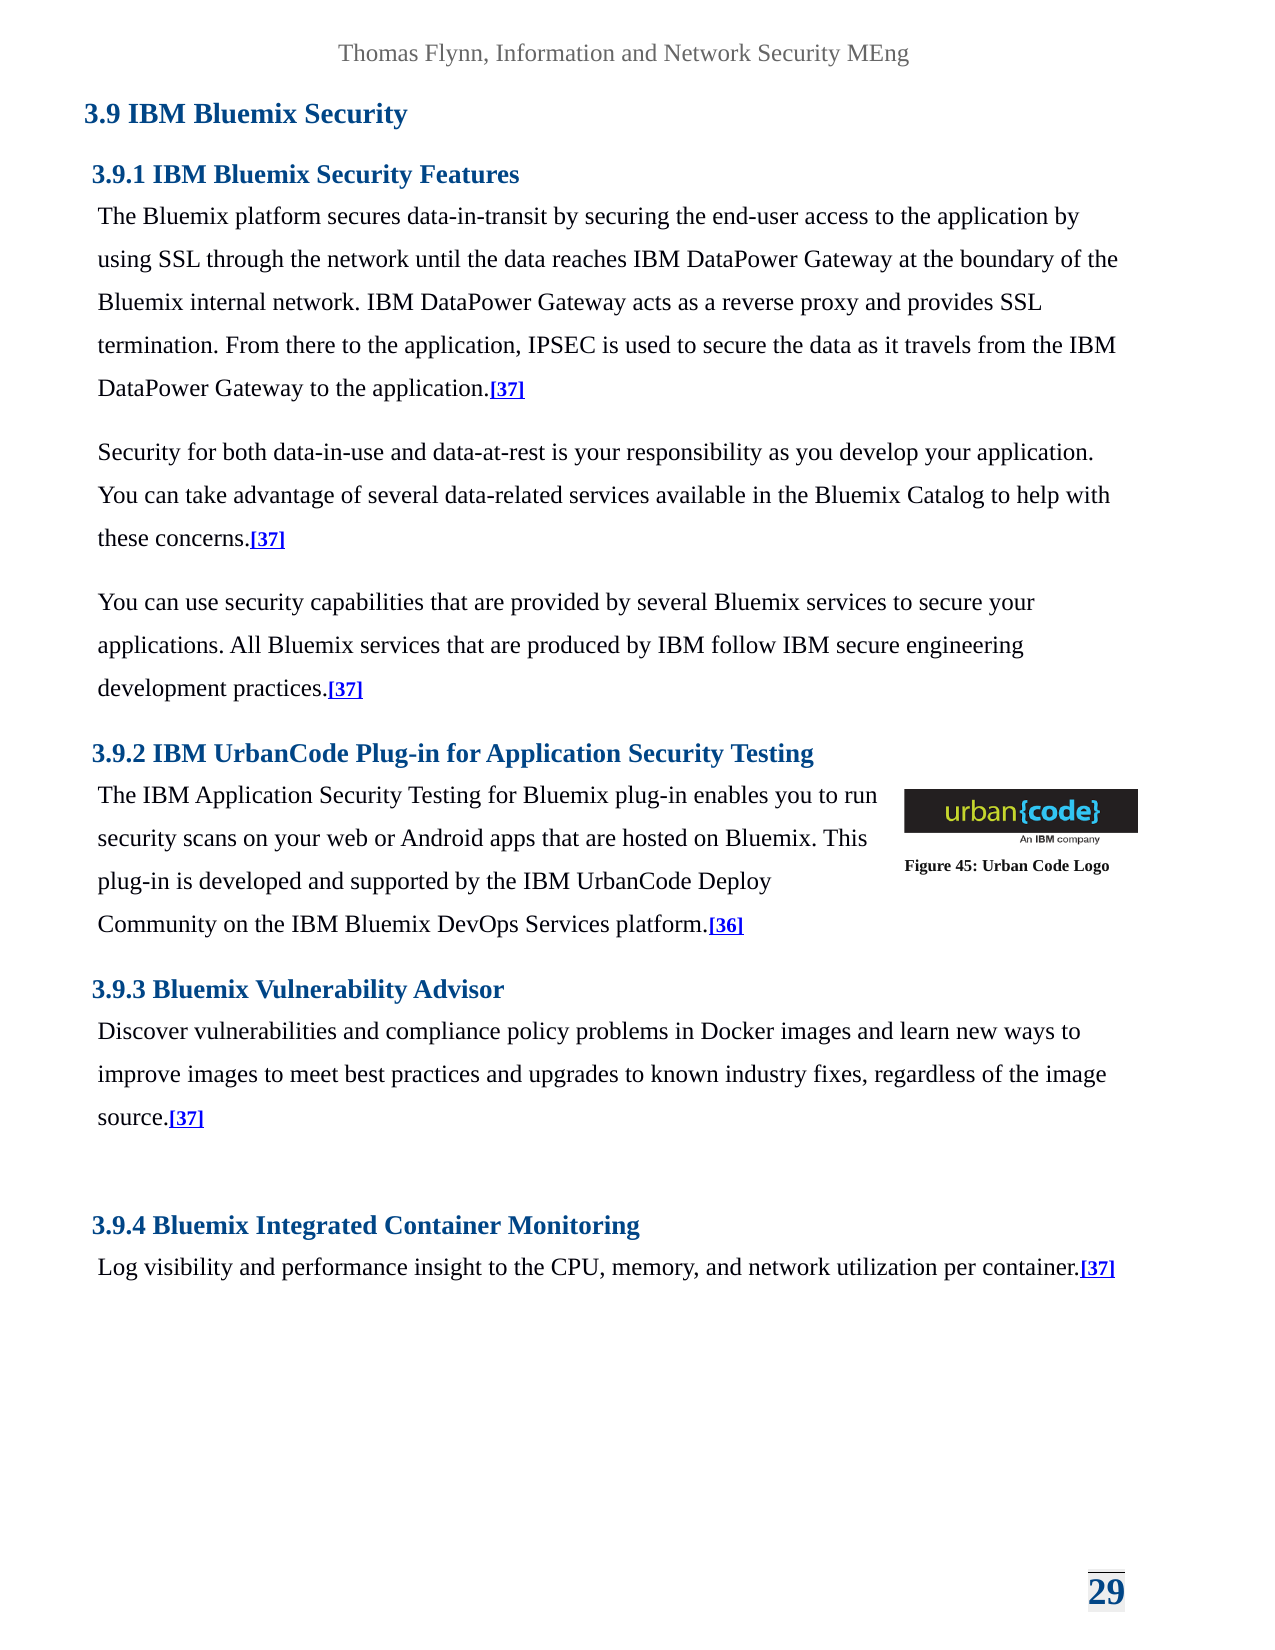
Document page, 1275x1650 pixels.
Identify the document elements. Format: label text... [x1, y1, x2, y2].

subtitle 3.9.3 Bluemix Vulnerability Advisor [92, 973, 1125, 1004]
picture [904, 789, 1138, 846]
text Figure 45: Urban Code Logo [904, 790, 1159, 875]
text You can use security capabilities that are provided by several Bluemix services to secure your applications. All Bluemix services that are produced by IBM follow IBM secure engineering development practices.[37] [97, 587, 1125, 702]
text The IBM Application Security Testing for Bluemix plug-in enables you to run security scans on your web or Android apps that are hosted on Bluemix. This plug-in is developed and supported by the IBM UrbanCode Deploy Community on the IBM Bluemix DevOps Services platform.[36] [97, 777, 1159, 938]
subtitle 3.9 IBM Bluemix Security [81, 96, 1125, 129]
text Security for both data-in-use and data-at-rest is your responsibility as you develop your application. You can take advantage of several data-related services available in the Bluemix Catalog to help with these concerns.[37] [97, 437, 1125, 552]
text The Bluemix platform secures data-in-transit by securing the end-user access to the application by using SSL through the network until the data reaches IBM DataPower Gateway at the boundary of the Bluemix internal network. IBM DataPower Gateway acts as a reverse proxy and provides SSL termination. From there to the application, IPSEC is used to secure the data as it travels from the IBM DataPower Gateway to the application.[37] [97, 201, 1125, 402]
text Log visibility and performance insight to the CPU, memory, and network utilization per container.[37] [97, 1252, 1125, 1281]
subtitle 3.9.2 IBM UrbanCode Plug-in for Application Security Testing [92, 737, 1125, 768]
text Discover vulnerabilities and compliance policy problems in Docker images and learn new ways to improve images to meet best practices and upgrades to known industry fixes, regardless of the image source.[37] [97, 1016, 1125, 1131]
subtitle 3.9.4 Bluemix Integrated Container Monitoring [92, 1209, 1125, 1240]
subtitle 3.9.1 IBM Bluemix Security Features [92, 158, 1125, 189]
